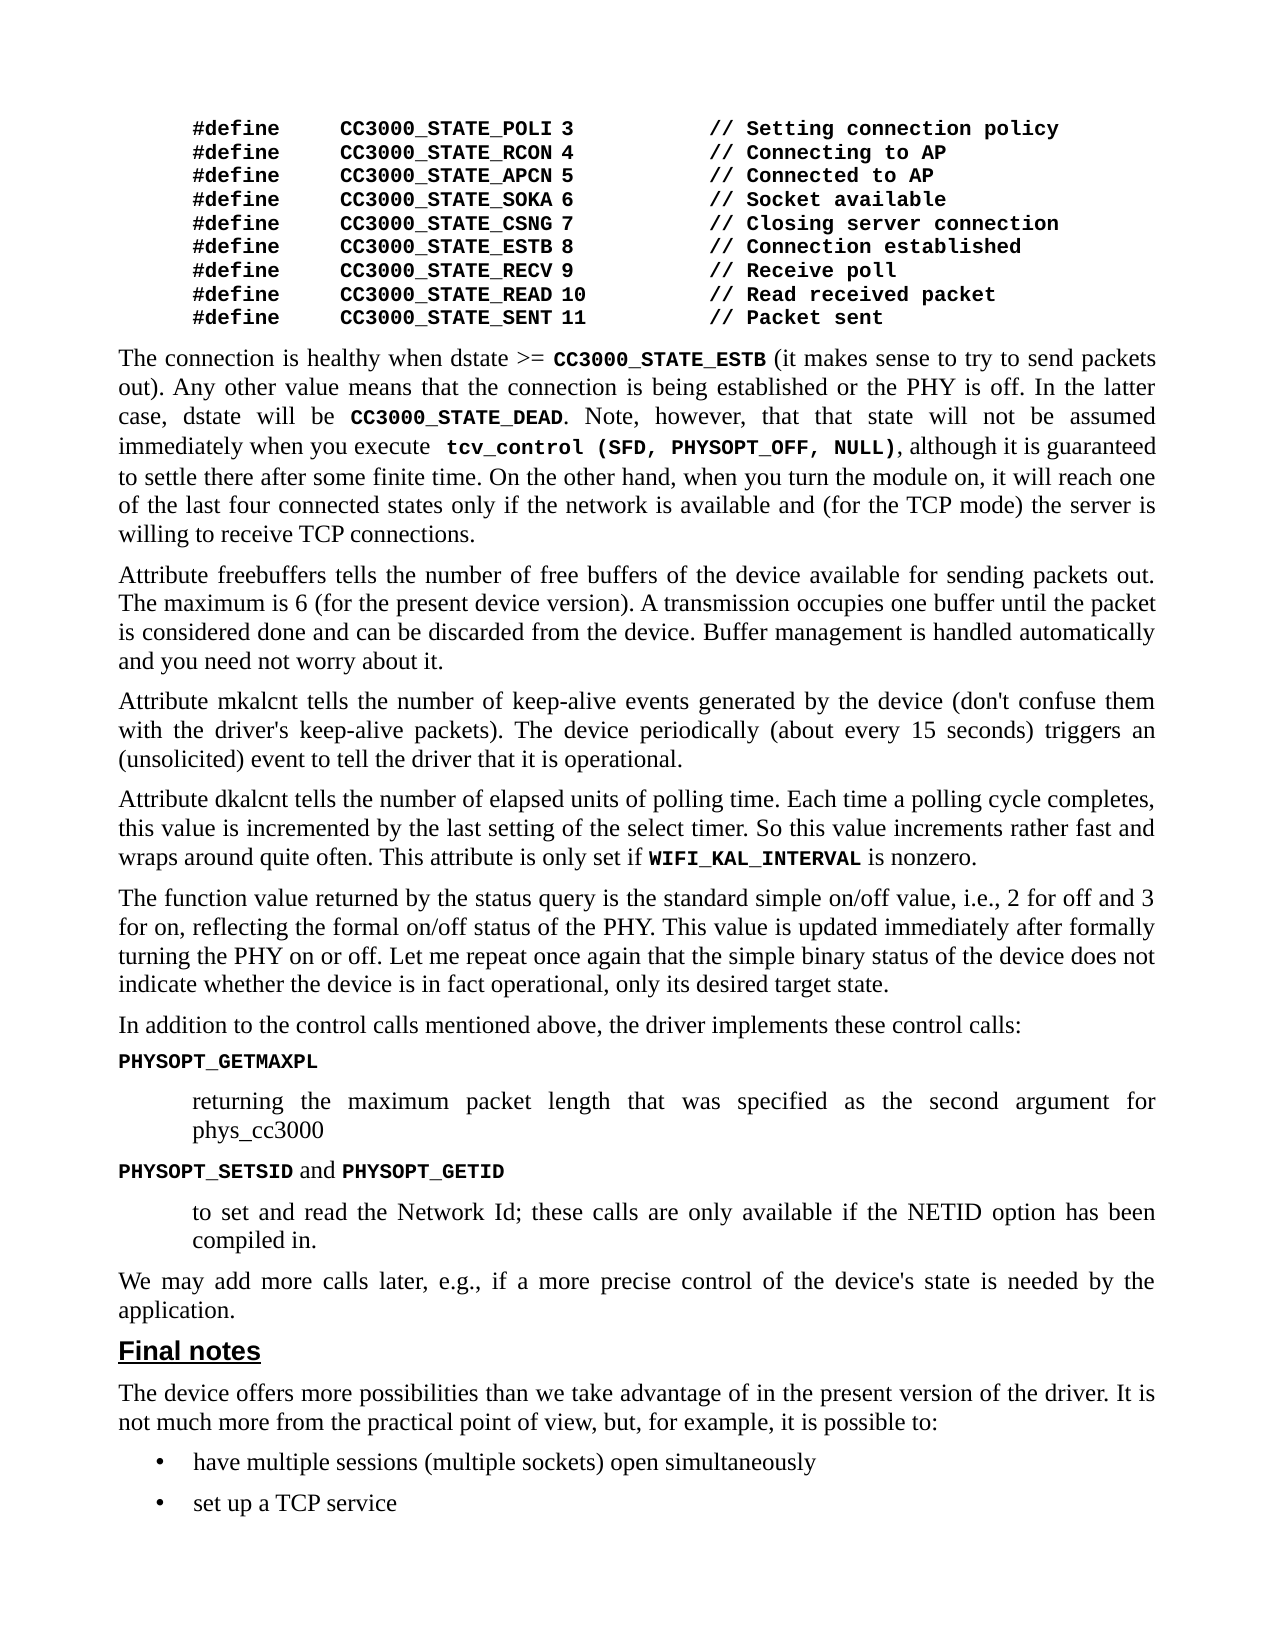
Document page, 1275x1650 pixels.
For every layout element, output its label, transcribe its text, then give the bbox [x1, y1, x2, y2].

text Attribute freebuffers tells the number of free buffers of the device available for sending packets out. The maximum is 6 (for the present device version). A transmission occupies one buffer until the packet is considered done and can be discarded from the device. Buffer management is handled automatically and you need not worry about it. [118, 560, 1157, 675]
text returning the maximum packet length that was specified as the second argument for phys_cc3000 [192, 1086, 1157, 1143]
text The function value returned by the status query is the standard simple on/off value, i.e., 2 for off and 3 for on, reflecting the formal on/off status of the PHY. This value is updated immediately after formally turning the PHY on or off. Let me repeat once again that the simple binary status of the device does not indicate whether the device is in fact operational, only its desired target state. [118, 883, 1157, 998]
text #define CC3000_STATE_APCN 5 // Connected to AP [118, 165, 1157, 189]
subtitle Final notes [118, 1335, 1157, 1366]
text #define CC3000_STATE_RECV 9 // Receive poll [118, 260, 1157, 284]
text We may add more calls later, e.g., if a more precise control of the device's state is needed by the application. [118, 1266, 1157, 1323]
text The device offers more possibilities than we take advantage of in the present version of the driver. It is not much more from the practical point of view, but, for example, it is possible to: [118, 1378, 1157, 1436]
text #define CC3000_STATE_SOKA 6 // Socket available [118, 189, 1157, 213]
text #define CC3000_STATE_SENT 11 // Packet sent [118, 307, 1157, 331]
list set up a TCP service [156, 1488, 1157, 1517]
text PHYSOPT_GETMAXPL [118, 1051, 1157, 1074]
text #define CC3000_STATE_CSNG 7 // Closing server connection [118, 213, 1157, 236]
text to set and read the Network Id; these calls are only available if the NETID option has been compiled in. [192, 1197, 1157, 1254]
text In addition to the control calls mentioned above, the driver implements these control calls: [118, 1010, 1157, 1039]
text Attribute mkalcnt tells the number of keep-alive events generated by the device (don't confuse them with the driver's keep-alive packets). The device periodically (about every 15 seconds) triggers an (unsolicited) event to tell the driver that it is operational. [118, 686, 1157, 773]
text #define CC3000_STATE_READ 10 // Read received packet [118, 284, 1157, 307]
text PHYSOPT_SETSID and PHYSOPT_GETID [118, 1155, 1157, 1185]
list have multiple sessions (multiple sockets) open simultaneously [156, 1447, 1157, 1476]
text Attribute dkalcnt tells the number of elapsed units of polling time. Each time a polling cycle completes, this value is incremented by the last setting of the select timer. So this value increments rather fast and wraps around quite often. This attribute is only set if WIFI_KAL_INTERVAL is nonzero. [118, 784, 1157, 872]
text The connection is healthy when dstate >= CC3000_STATE_ESTB (it makes sense to try to send packets out). Any other value means that the connection is being established or the PHY is off. In the latter case, dstate will be CC3000_STATE_DEAD. Note, however, that that state will not be assumed immediately when you execute tcv_control (SFD, PHYSOPT_OFF, NULL), although it is guaranteed to settle there after some finite time. On the other hand, when you turn the module on, it will reach one of the last four connected states only if the network is available and (for the TCP mode) the server is willing to receive TCP connections. [118, 343, 1157, 548]
text #define CC3000_STATE_ESTB 8 // Connection established [118, 236, 1157, 260]
text #define CC3000_STATE_POLI 3 // Setting connection policy [118, 118, 1157, 142]
text #define CC3000_STATE_RCON 4 // Connecting to AP [118, 142, 1157, 165]
